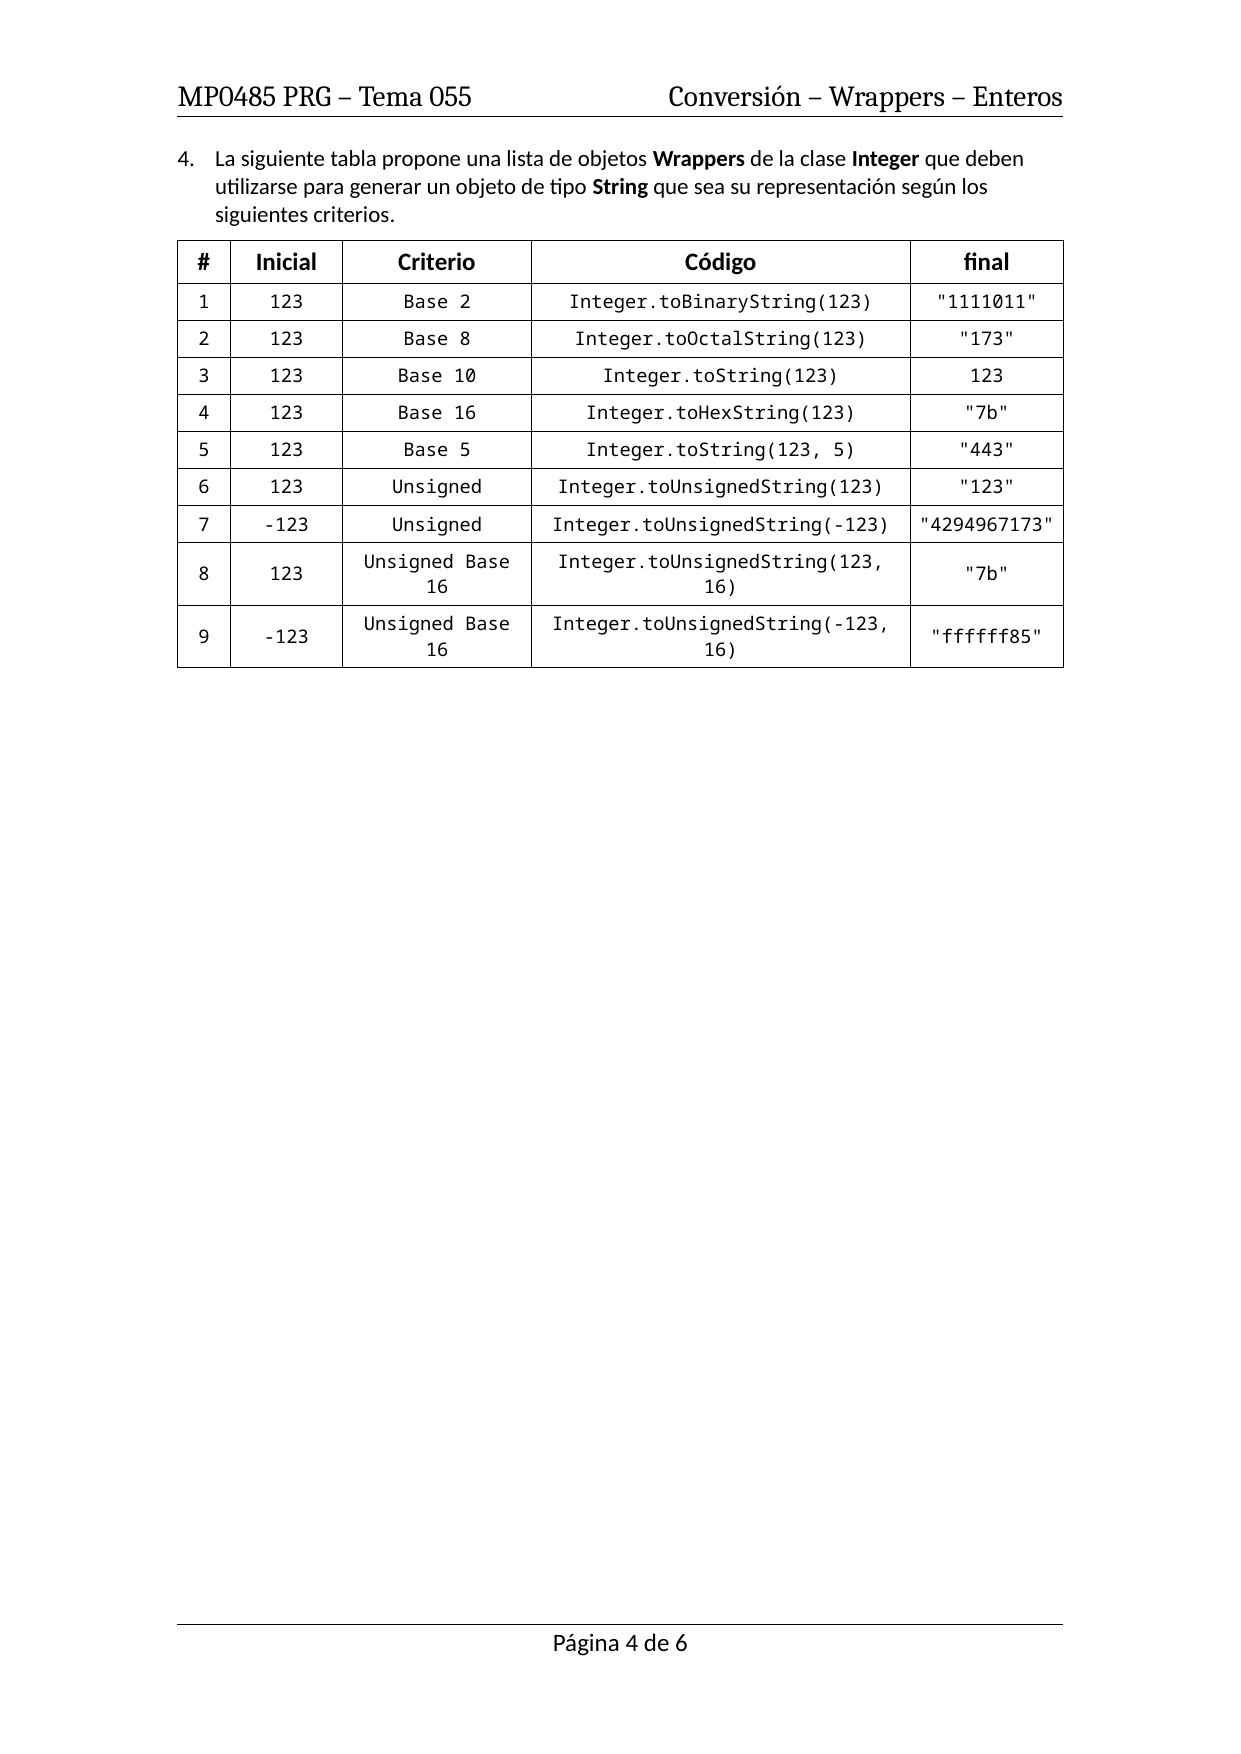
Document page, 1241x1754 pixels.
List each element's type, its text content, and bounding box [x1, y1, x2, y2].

table_cell Integer.toUnsignedString(123, 16) [532, 543, 910, 605]
list La siguiente tabla propone una lista de objetos Wrappers de la clase Integer que deben utilizarse para generar un objeto de tipo String que sea su representación según los siguientes criterios. [177, 144, 1063, 228]
table_cell 123 [231, 358, 342, 394]
table_cell 8 [178, 543, 230, 605]
table_cell Base 10 [343, 358, 531, 394]
table_cell 6 [178, 469, 230, 505]
table_cell 4 [178, 395, 230, 431]
table_cell Integer.toString(123) [532, 358, 910, 394]
table_cell "ffffff85" [911, 606, 1063, 667]
table_header Criterio [343, 241, 531, 282]
table_cell 123 [231, 469, 342, 505]
table_cell Base 8 [343, 321, 531, 357]
table_cell Unsigned [343, 506, 531, 542]
table_header Código [532, 241, 910, 282]
table_cell Integer.toUnsignedString(-123, 16) [532, 606, 910, 667]
table_header Inicial [231, 241, 342, 282]
table_cell 123 [231, 432, 342, 468]
table_cell 123 [231, 321, 342, 357]
table_cell "443" [911, 432, 1063, 468]
table_cell 3 [178, 358, 230, 394]
table_cell 123 [231, 543, 342, 605]
table_cell 2 [178, 321, 230, 357]
table_cell Unsigned [343, 469, 531, 505]
table_cell 1 [178, 284, 230, 319]
table_cell "173" [911, 321, 1063, 357]
table_cell Base 16 [343, 395, 531, 431]
table_cell Integer.toUnsignedString(123) [532, 469, 910, 505]
table_cell Base 5 [343, 432, 531, 468]
table_cell Integer.toHexString(123) [532, 395, 910, 431]
table_cell 123 [231, 395, 342, 431]
table_cell Integer.toOctalString(123) [532, 321, 910, 357]
table_cell "4294967173" [911, 506, 1063, 542]
table_cell 5 [178, 432, 230, 468]
table_cell Unsigned Base 16 [343, 606, 531, 667]
table_cell "7b" [911, 395, 1063, 431]
table_cell Integer.toUnsignedString(-123) [532, 506, 910, 542]
table_cell 123 [911, 358, 1063, 394]
table_cell Base 2 [343, 284, 531, 319]
table_header # [178, 241, 230, 282]
table_cell "7b" [911, 543, 1063, 605]
table_cell 9 [178, 606, 230, 667]
table_cell Unsigned Base 16 [343, 543, 531, 605]
table_cell "123" [911, 469, 1063, 505]
table_header final [911, 241, 1063, 282]
table_cell -123 [231, 606, 342, 667]
table_cell 123 [231, 284, 342, 319]
table_cell "1111011" [911, 284, 1063, 319]
table_cell Integer.toBinaryString(123) [532, 284, 910, 319]
table_cell Integer.toString(123, 5) [532, 432, 910, 468]
table_cell -123 [231, 506, 342, 542]
table_cell 7 [178, 506, 230, 542]
